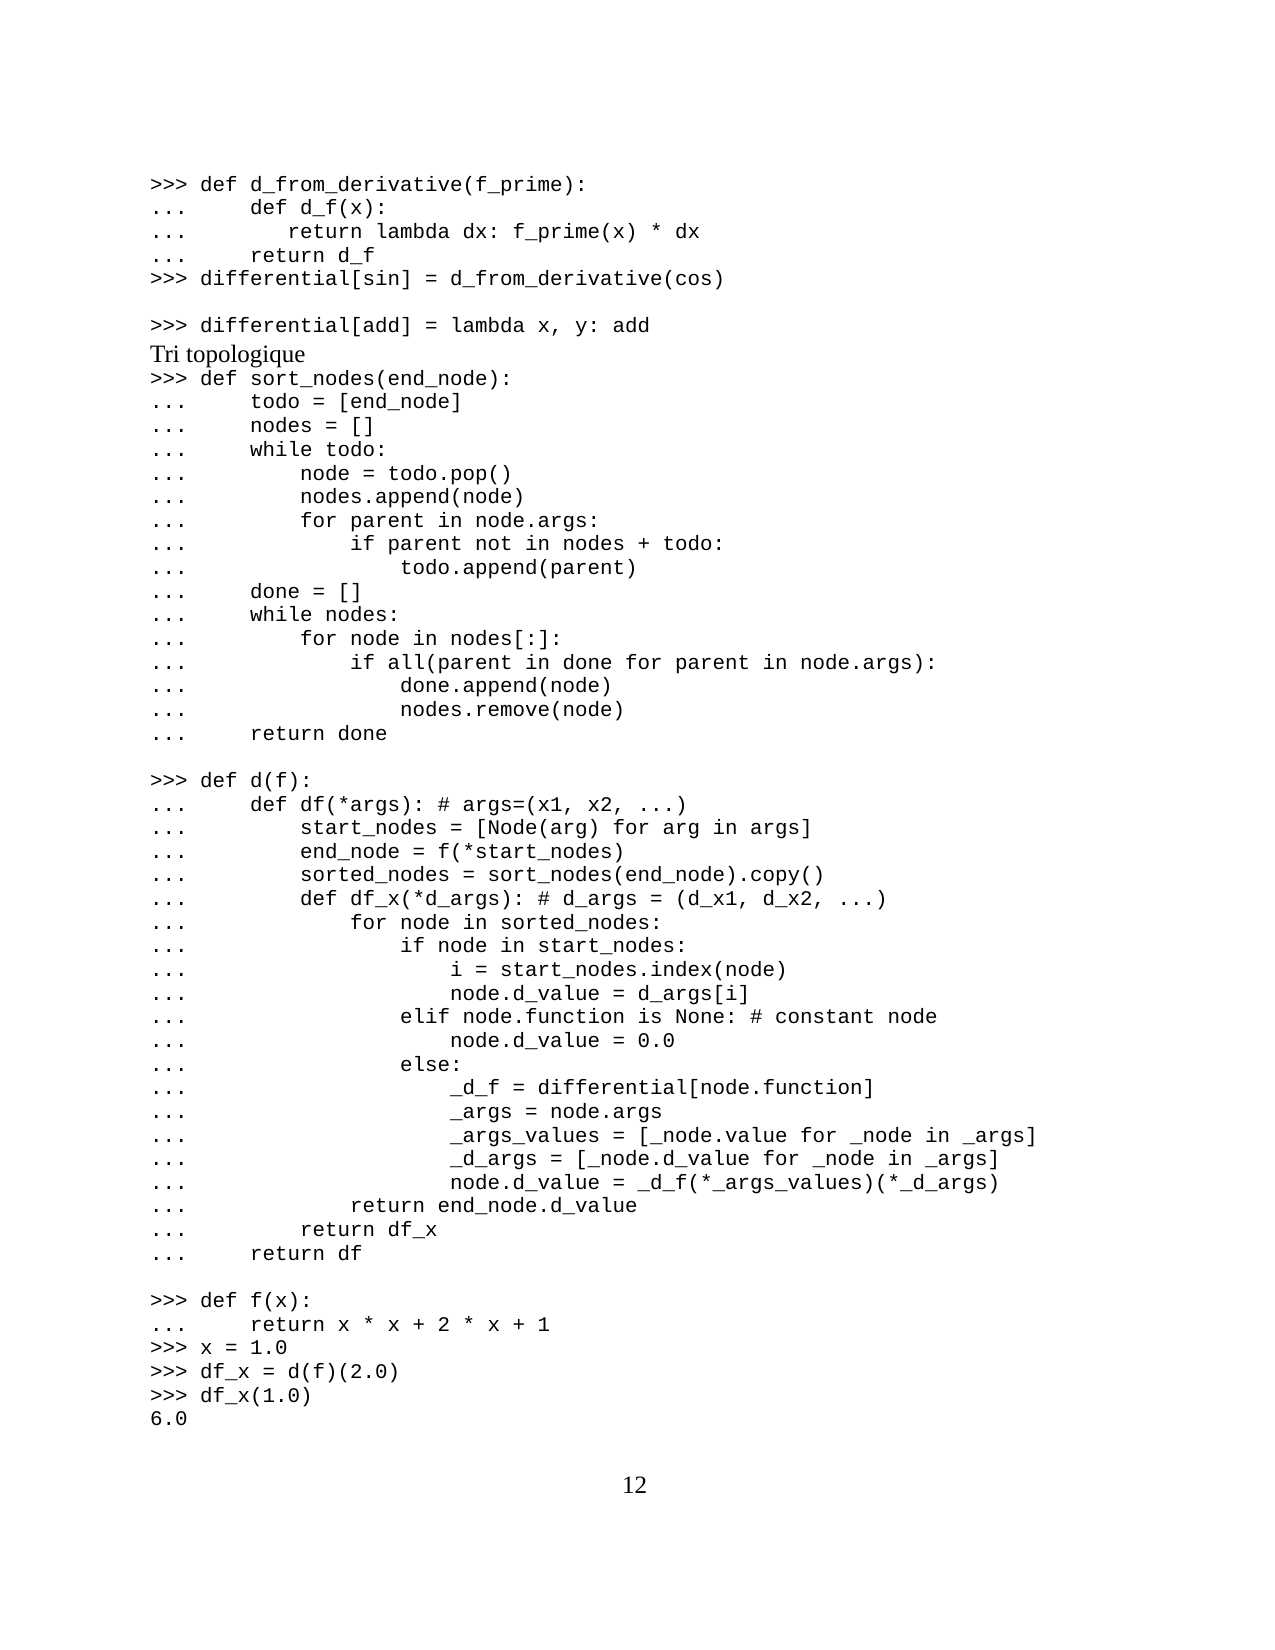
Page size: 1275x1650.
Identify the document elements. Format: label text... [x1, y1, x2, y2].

text ... done.append(node) [150, 675, 1125, 699]
text ... while todo: [150, 439, 1125, 462]
text ... _d_args = [_node.d_value for _node in _args] [150, 1148, 1125, 1172]
text >>> def d_from_derivative(f_prime): [150, 174, 1125, 197]
text ... _d_f = differential[node.function] [150, 1077, 1125, 1101]
text ... end_node = f(*start_nodes) [150, 841, 1125, 864]
text >>> df_x(1.0) [150, 1385, 1125, 1408]
text ... start_nodes = [Node(arg) for arg in args] [150, 817, 1125, 841]
text ... _args_values = [_node.value for _node in _args] [150, 1124, 1125, 1148]
text ... return df [150, 1243, 1125, 1266]
text ... if parent not in nodes + todo: [150, 533, 1125, 557]
text ... _args = node.args [150, 1101, 1125, 1124]
text ... todo = [end_node] [150, 392, 1125, 415]
text Tri topologique [150, 339, 1125, 368]
text ... node.d_value = _d_f(*_args_values)(*_d_args) [150, 1172, 1125, 1196]
text ... elif node.function is None: # constant node [150, 1006, 1125, 1030]
text ... node.d_value = 0.0 [150, 1030, 1125, 1054]
text ... def d_f(x): [150, 197, 1125, 221]
text >>> differential[sin] = d_from_derivative(cos) [150, 268, 1125, 292]
text ... nodes = [] [150, 415, 1125, 439]
text ... return done [150, 723, 1125, 746]
text ... nodes.remove(node) [150, 699, 1125, 723]
text ... for node in sorted_nodes: [150, 912, 1125, 935]
text ... return lambda dx: f_prime(x) * dx [150, 221, 1125, 244]
text ... else: [150, 1054, 1125, 1077]
text >>> def sort_nodes(end_node): [150, 368, 1125, 392]
text ... node.d_value = d_args[i] [150, 983, 1125, 1006]
text ... def df_x(*d_args): # d_args = (d_x1, d_x2, ...) [150, 888, 1125, 912]
text >>> def f(x): [150, 1290, 1125, 1314]
text ... node = todo.pop() [150, 462, 1125, 486]
text ... if node in start_nodes: [150, 935, 1125, 959]
text ... nodes.append(node) [150, 486, 1125, 510]
text ... i = start_nodes.index(node) [150, 959, 1125, 983]
text ... if all(parent in done for parent in node.args): [150, 652, 1125, 675]
text ... done = [] [150, 581, 1125, 604]
text ... sorted_nodes = sort_nodes(end_node).copy() [150, 864, 1125, 888]
text ... for node in nodes[:]: [150, 628, 1125, 652]
text 6.0 [150, 1408, 1125, 1432]
text >>> x = 1.0 [150, 1337, 1125, 1361]
text ... return df_x [150, 1219, 1125, 1243]
text ... def df(*args): # args=(x1, x2, ...) [150, 793, 1125, 817]
text >>> def d(f): [150, 770, 1125, 793]
text ... return end_node.d_value [150, 1196, 1125, 1219]
text ... while nodes: [150, 604, 1125, 628]
text ... for parent in node.args: [150, 510, 1125, 533]
text ... return x * x + 2 * x + 1 [150, 1314, 1125, 1337]
text >>> differential[add] = lambda x, y: add [150, 316, 1125, 339]
text ... return d_f [150, 244, 1125, 268]
text >>> df_x = d(f)(2.0) [150, 1361, 1125, 1385]
text ... todo.append(parent) [150, 557, 1125, 581]
